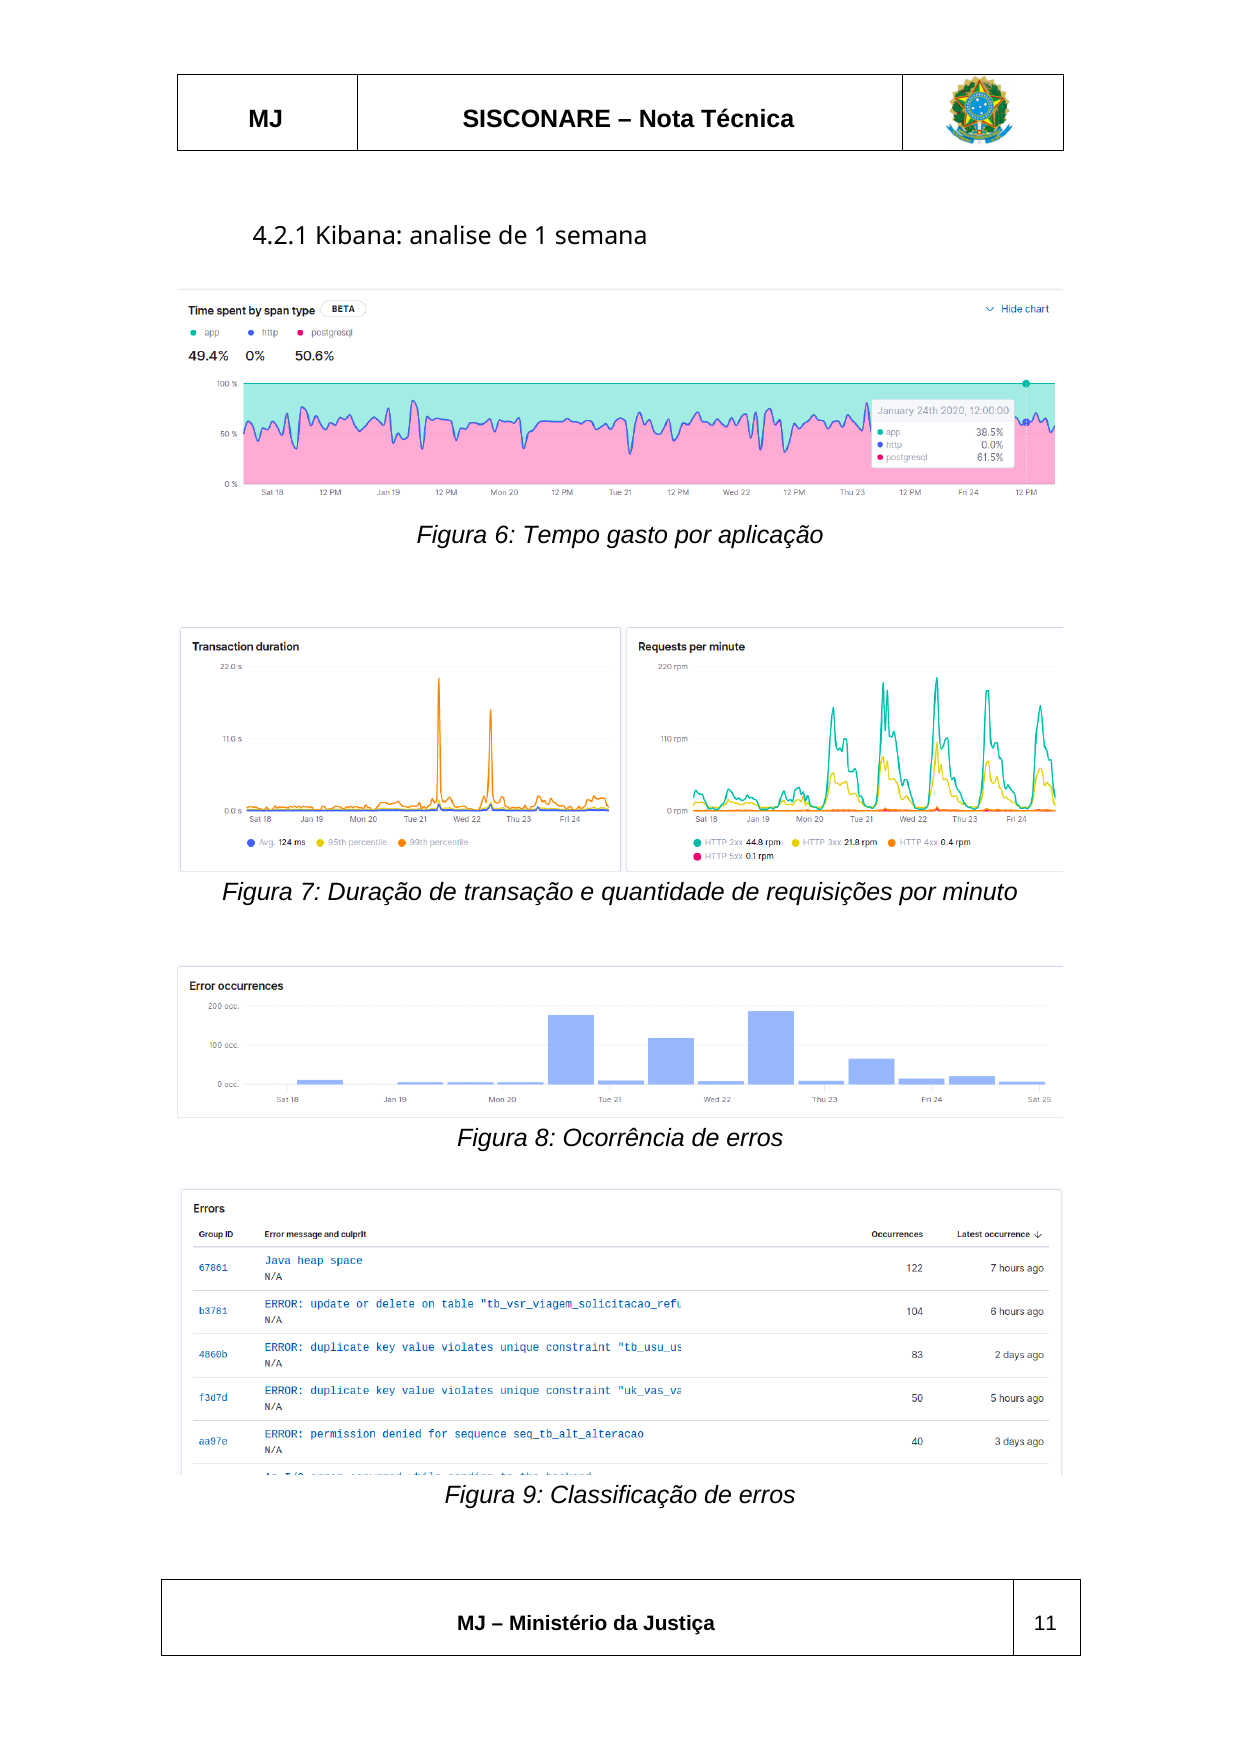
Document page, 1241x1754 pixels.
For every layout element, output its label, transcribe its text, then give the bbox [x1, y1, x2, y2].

text Figura 9: Classificação de erros [177, 1475, 1063, 1508]
picture [944, 75, 1020, 149]
picture [177, 1188, 1063, 1475]
text Figura 6: Tempo gasto por aplicação [177, 515, 1063, 549]
picture [177, 965, 1063, 1118]
text Figura 7: Duração de transação e quantidade de requisições por minuto [177, 872, 1063, 905]
picture [177, 626, 1063, 872]
text Figura 8: Ocorrência de erros [177, 1118, 1063, 1152]
picture [177, 288, 1063, 515]
subtitle 4.2.1 Kibana: analise de 1 semana [177, 217, 1063, 252]
